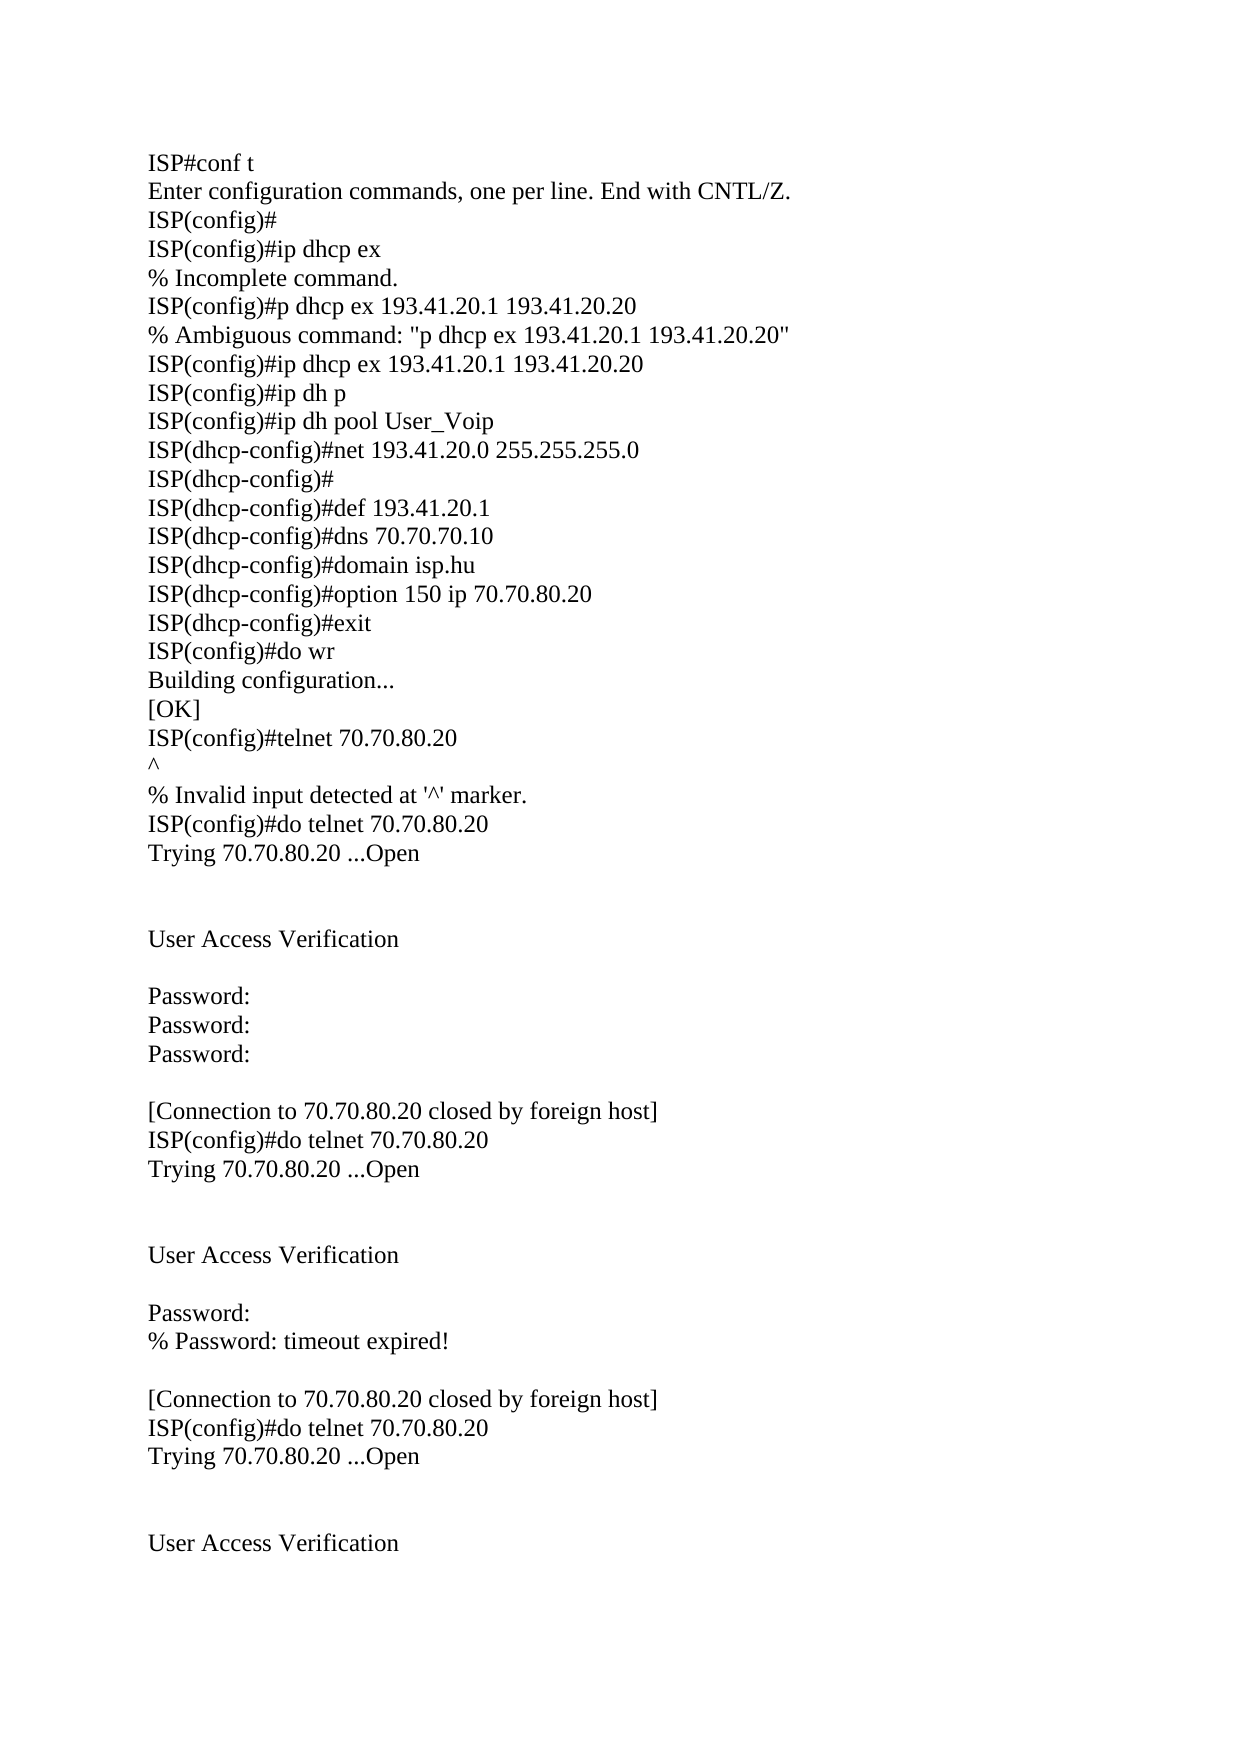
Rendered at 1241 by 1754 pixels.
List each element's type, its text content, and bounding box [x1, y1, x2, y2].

text [Connection to 70.70.80.20 closed by foreign host] [148, 1384, 1093, 1413]
text ISP(dhcp-config)#dns 70.70.70.10 [148, 521, 1093, 550]
text ISP(config)# [148, 205, 1093, 234]
text User Access Verification [148, 924, 1093, 953]
text ISP(config)#do telnet 70.70.80.20 [148, 1125, 1093, 1154]
text ISP(config)#ip dhcp ex [148, 234, 1093, 263]
text Enter configuration commands, one per line. End with CNTL/Z. [148, 176, 1093, 205]
text ISP(dhcp-config)#domain isp.hu [148, 550, 1093, 579]
text % Invalid input detected at '^' marker. [148, 780, 1093, 809]
text ISP(dhcp-config)# [148, 464, 1093, 493]
text ISP(config)#do wr [148, 636, 1093, 665]
text Password: [148, 1298, 1093, 1326]
text ISP(config)#ip dhcp ex 193.41.20.1 193.41.20.20 [148, 349, 1093, 378]
text ISP(config)#do telnet 70.70.80.20 [148, 1413, 1093, 1441]
text Password: [148, 981, 1093, 1010]
text [OK] [148, 694, 1093, 723]
text Trying 70.70.80.20 ...Open [148, 838, 1093, 866]
text Password: [148, 1039, 1093, 1068]
text [Connection to 70.70.80.20 closed by foreign host] [148, 1096, 1093, 1125]
text ISP(config)#do telnet 70.70.80.20 [148, 809, 1093, 838]
text Password: [148, 1010, 1093, 1039]
text % Ambiguous command: "p dhcp ex 193.41.20.1 193.41.20.20" [148, 320, 1093, 349]
text ^ [148, 751, 1093, 780]
text User Access Verification [148, 1240, 1093, 1269]
text ISP#conf t [148, 148, 1093, 176]
text ISP(dhcp-config)#net 193.41.20.0 255.255.255.0 [148, 435, 1093, 464]
text Trying 70.70.80.20 ...Open [148, 1441, 1093, 1470]
text % Incomplete command. [148, 263, 1093, 291]
text ISP(dhcp-config)#exit [148, 608, 1093, 636]
text ISP(config)#ip dh p [148, 378, 1093, 406]
text Building configuration... [148, 665, 1093, 694]
text ISP(dhcp-config)#option 150 ip 70.70.80.20 [148, 579, 1093, 608]
text ISP(config)#p dhcp ex 193.41.20.1 193.41.20.20 [148, 291, 1093, 320]
text User Access Verification [148, 1528, 1093, 1556]
text Trying 70.70.80.20 ...Open [148, 1154, 1093, 1183]
text % Password: timeout expired! [148, 1326, 1093, 1355]
text ISP(dhcp-config)#def 193.41.20.1 [148, 493, 1093, 521]
text ISP(config)#ip dh pool User_Voip [148, 406, 1093, 435]
text ISP(config)#telnet 70.70.80.20 [148, 723, 1093, 751]
